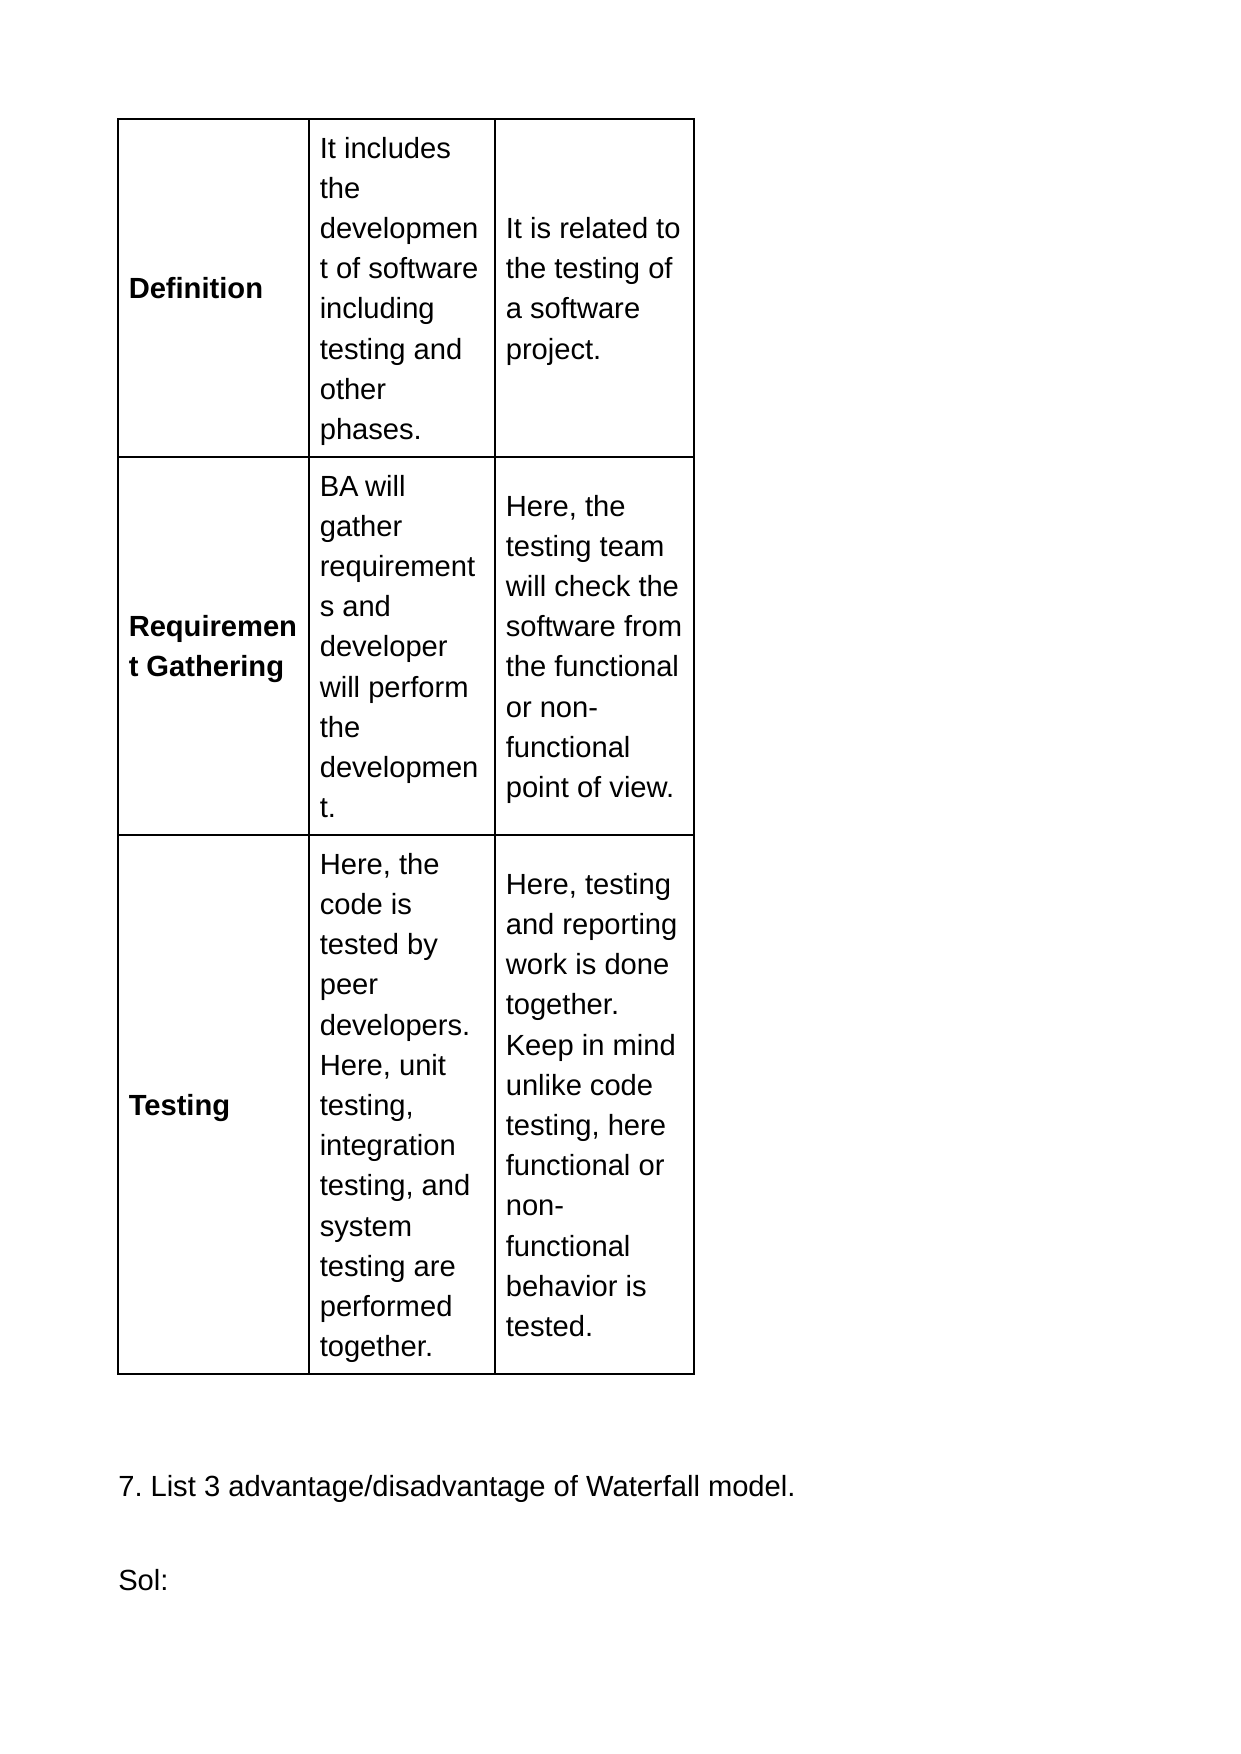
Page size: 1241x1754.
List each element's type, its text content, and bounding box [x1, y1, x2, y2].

table_cell Here, the testing team will check the software from the functional or non-functional point of view. [496, 458, 693, 834]
table_cell Definition [119, 120, 308, 456]
table_cell It includes the development of software including testing and other phases. [310, 120, 494, 456]
text 7. List 3 advantage/disadvantage of Waterfall model. [118, 1469, 1199, 1503]
table_cell Here, the code is tested by peer developers. Here, unit testing, integration testing, and system testing are performed together. [310, 836, 494, 1373]
table_cell BA will gather requirements and developer will perform the development. [310, 458, 494, 834]
text Sol: [118, 1563, 1199, 1596]
table_cell It is related to the testing of a software project. [496, 120, 693, 456]
table_cell Requirement Gathering [119, 458, 308, 834]
table_cell Testing [119, 836, 308, 1373]
table_cell Here, testing and reporting work is done together. Keep in mind unlike code testing, here functional or non-functional behavior is tested. [496, 836, 693, 1373]
